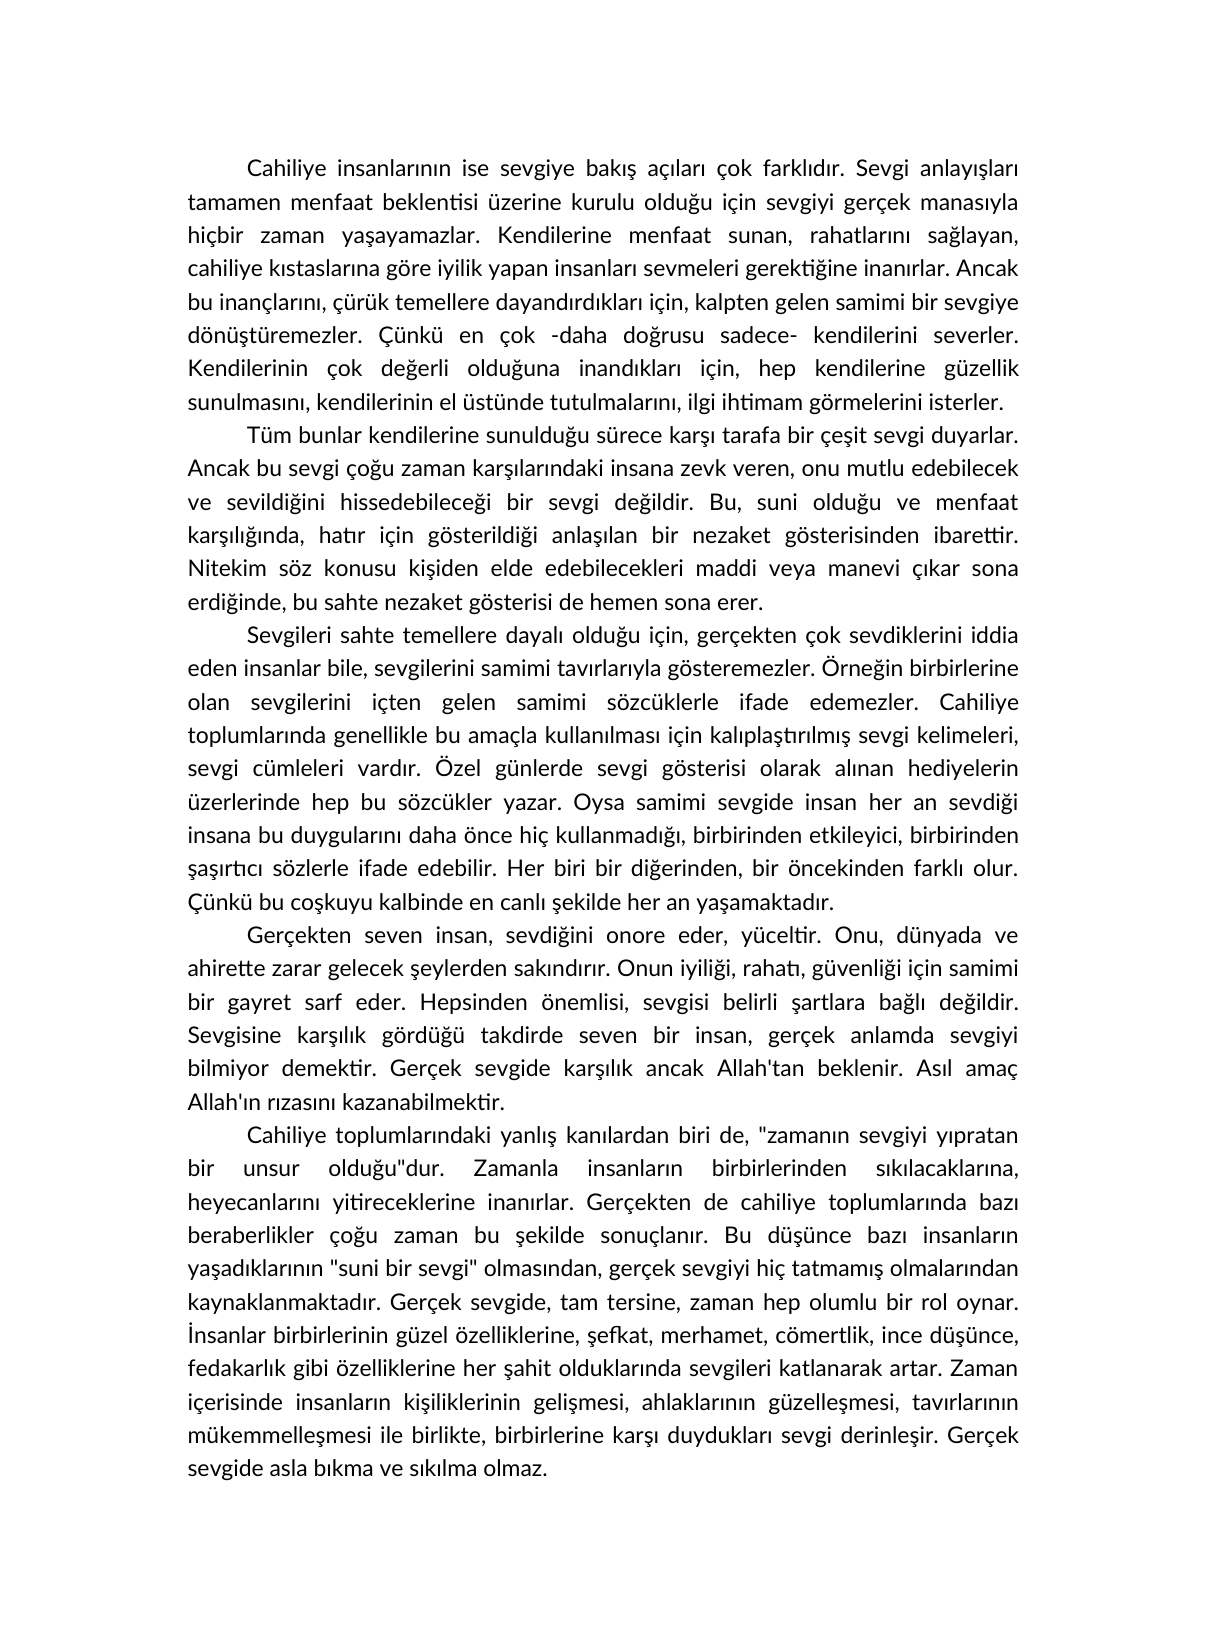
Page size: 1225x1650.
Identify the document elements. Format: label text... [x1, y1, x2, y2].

text Sevgileri sahte temellere dayalı olduğu için, gerçekten çok sevdiklerini iddia eden insanlar bile, sevgilerini samimi tavırlarıyla gösteremezler. Örneğin birbirlerine olan sevgilerini içten gelen samimi sözcüklerle ifade edemezler. Cahiliye toplumlarında genellikle bu amaçla kullanılması için kalıplaştırılmış sevgi kelimeleri, sevgi cümleleri vardır. Özel günlerde sevgi gösterisi olarak alınan hediyelerin üzerlerinde hep bu sözcükler yazar. Oysa samimi sevgide insan her an sevdiği insana bu duygularını daha önce hiç kullanmadığı, birbirinden etkileyici, birbirinden şaşırtıcı sözlerle ifade edebilir. Her biri bir diğerinden, bir öncekinden farklı olur. Çünkü bu coşkuyu kalbinde en canlı şekilde her an yaşamaktadır. [187, 617, 1020, 917]
text Gerçekten seven insan, sevdiğini onore eder, yüceltir. Onu, dünyada ve ahirette zarar gelecek şeylerden sakındırır. Onun iyiliği, rahatı, güvenliği için samimi bir gayret sarf eder. Hepsinden önemlisi, sevgisi belirli şartlara bağlı değildir. Sevgisine karşılık gördüğü takdirde seven bir insan, gerçek anlamda sevgiyi bilmiyor demektir. Gerçek sevgide karşılık ancak Allah'tan beklenir. Asıl amaç Allah'ın rızasını kazanabilmektir. [187, 917, 1020, 1117]
text Cahiliye insanlarının ise sevgiye bakış açıları çok farklıdır. Sevgi anlayışları tamamen menfaat beklentisi üzerine kurulu olduğu için sevgiyi gerçek manasıyla hiçbir zaman yaşayamazlar. Kendilerine menfaat sunan, rahatlarını sağlayan, cahiliye kıstaslarına göre iyilik yapan insanları sevmeleri gerektiğine inanırlar. Ancak bu inançlarını, çürük temellere dayandırdıkları için, kalpten gelen samimi bir sevgiye dönüştüremezler. Çünkü en çok -daha doğrusu sadece- kendilerini severler. Kendilerinin çok değerli olduğuna inandıkları için, hep kendilerine güzellik sunulmasını, kendilerinin el üstünde tutulmalarını, ilgi ihtimam görmelerini isterler. [187, 150, 1020, 417]
text Tüm bunlar kendilerine sunulduğu sürece karşı tarafa bir çeşit sevgi duyarlar. Ancak bu sevgi çoğu zaman karşılarındaki insana zevk veren, onu mutlu edebilecek ve sevildiğini hissedebileceği bir sevgi değildir. Bu, suni olduğu ve menfaat karşılığında, hatır için gösterildiği anlaşılan bir nezaket gösterisinden ibarettir. Nitekim söz konusu kişiden elde edebilecekleri maddi veya manevi çıkar sona erdiğinde, bu sahte nezaket gösterisi de hemen sona erer. [187, 417, 1020, 617]
text Cahiliye toplumlarındaki yanlış kanılardan biri de, "zamanın sevgiyi yıpratan bir unsur olduğu"dur. Zamanla insanların birbirlerinden sıkılacaklarına, heyecanlarını yitireceklerine inanırlar. Gerçekten de cahiliye toplumlarında bazı beraberlikler çoğu zaman bu şekilde sonuçlanır. Bu düşünce bazı insanların yaşadıklarının "suni bir sevgi" olmasından, gerçek sevgiyi hiç tatmamış olmalarından kaynaklanmaktadır. Gerçek sevgide, tam tersine, zaman hep olumlu bir rol oynar. İnsanlar birbirlerinin güzel özelliklerine, şefkat, merhamet, cömertlik, ince düşünce, fedakarlık gibi özelliklerine her şahit olduklarında sevgileri katlanarak artar. Zaman içerisinde insanların kişiliklerinin gelişmesi, ahlaklarının güzelleşmesi, tavırlarının mükemmelleşmesi ile birlikte, birbirlerine karşı duydukları sevgi derinleşir. Gerçek sevgide asla bıkma ve sıkılma olmaz. [187, 1117, 1020, 1483]
